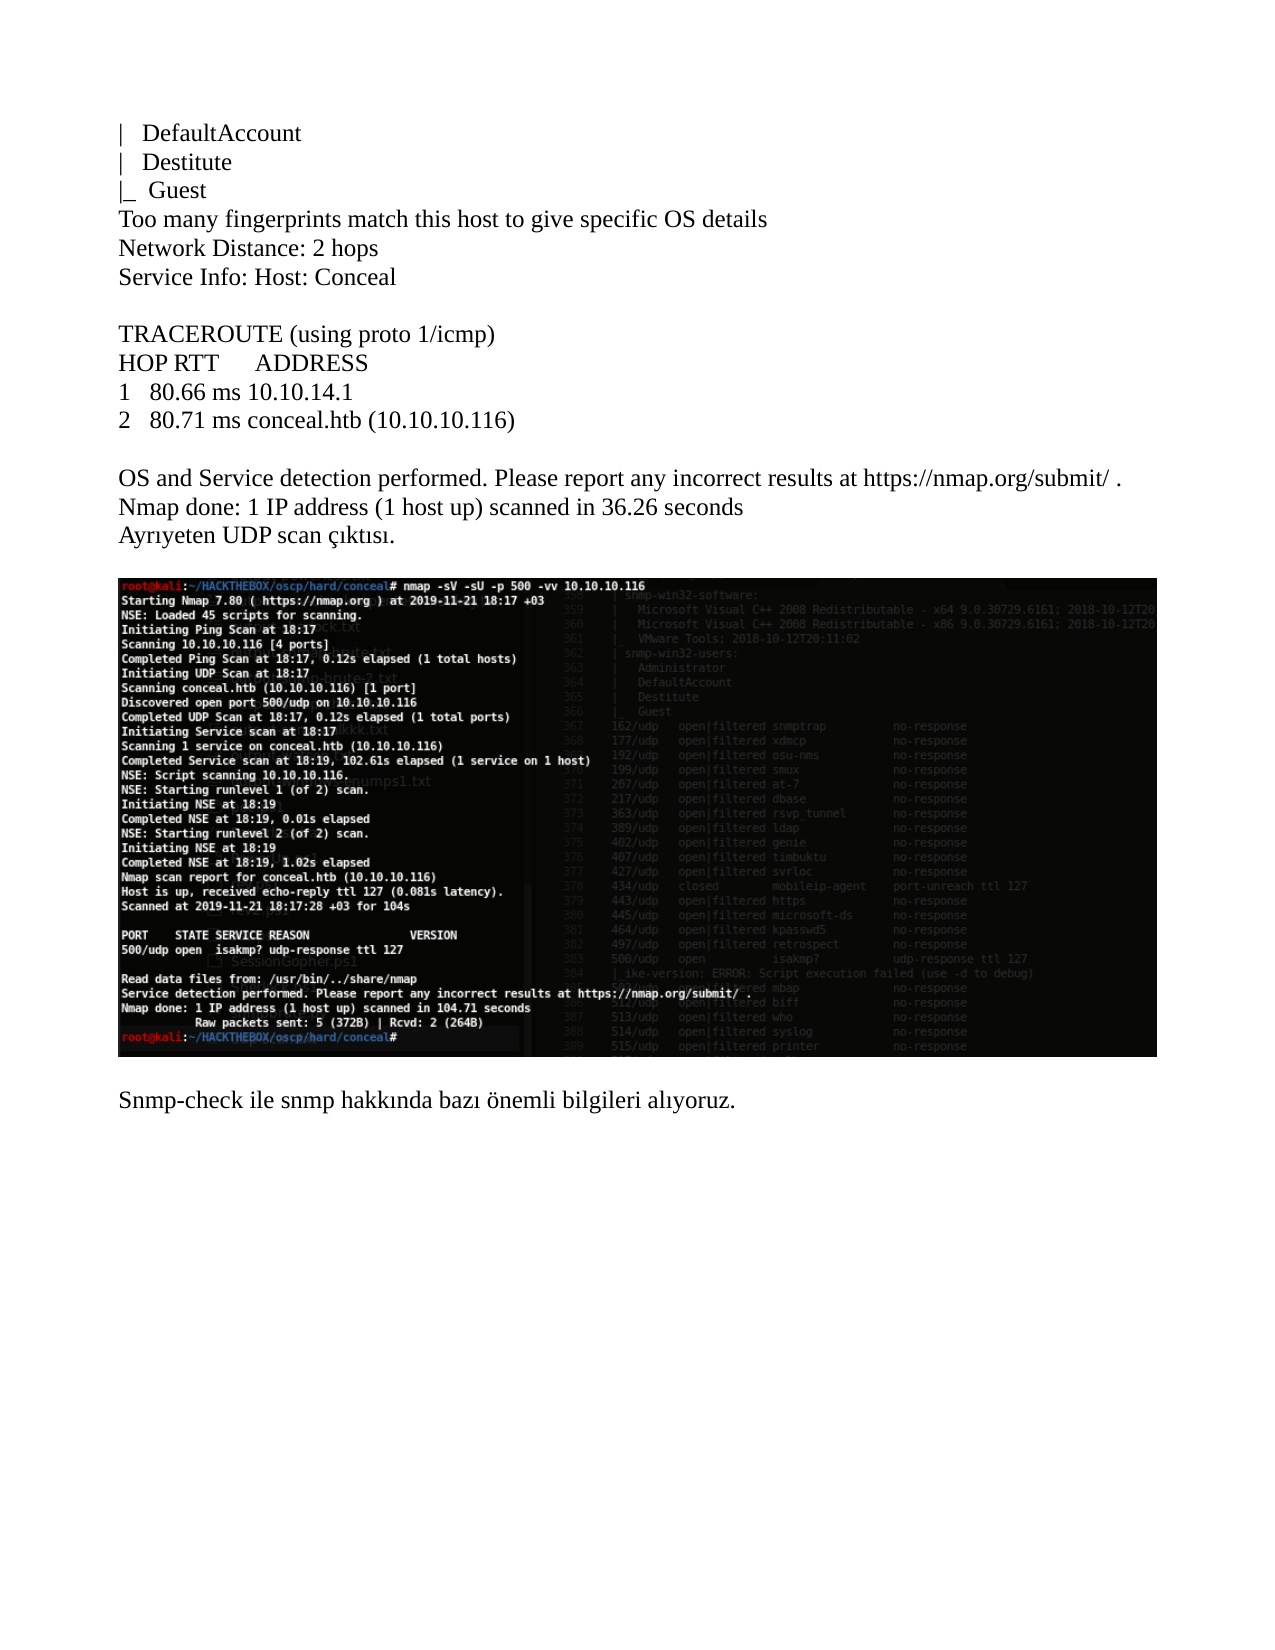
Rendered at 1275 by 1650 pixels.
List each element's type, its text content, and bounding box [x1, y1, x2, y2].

text Too many fingerprints match this host to give specific OS details [118, 204, 1157, 233]
text |_ Guest [118, 176, 1157, 204]
text Snmp-check ile snmp hakkında bazı önemli bilgileri alıyoruz. [118, 1085, 1157, 1114]
text TRACEROUTE (using proto 1/icmp) [118, 319, 1157, 348]
text 2 80.71 ms conceal.htb (10.10.10.116) [118, 406, 1157, 434]
text Service Info: Host: Conceal [118, 262, 1157, 291]
picture [118, 578, 1157, 1057]
text Nmap done: 1 IP address (1 host up) scanned in 36.26 seconds [118, 492, 1157, 521]
text | DefaultAccount [118, 118, 1157, 147]
text HOP RTT ADDRESS [118, 348, 1157, 377]
text | Destitute [118, 147, 1157, 176]
text Ayrıyeten UDP scan çıktısı. [118, 521, 1157, 549]
text Network Distance: 2 hops [118, 233, 1157, 262]
text 1 80.66 ms 10.10.14.1 [118, 377, 1157, 406]
text OS and Service detection performed. Please report any incorrect results at https://nmap.org/submit/ . [118, 463, 1157, 492]
